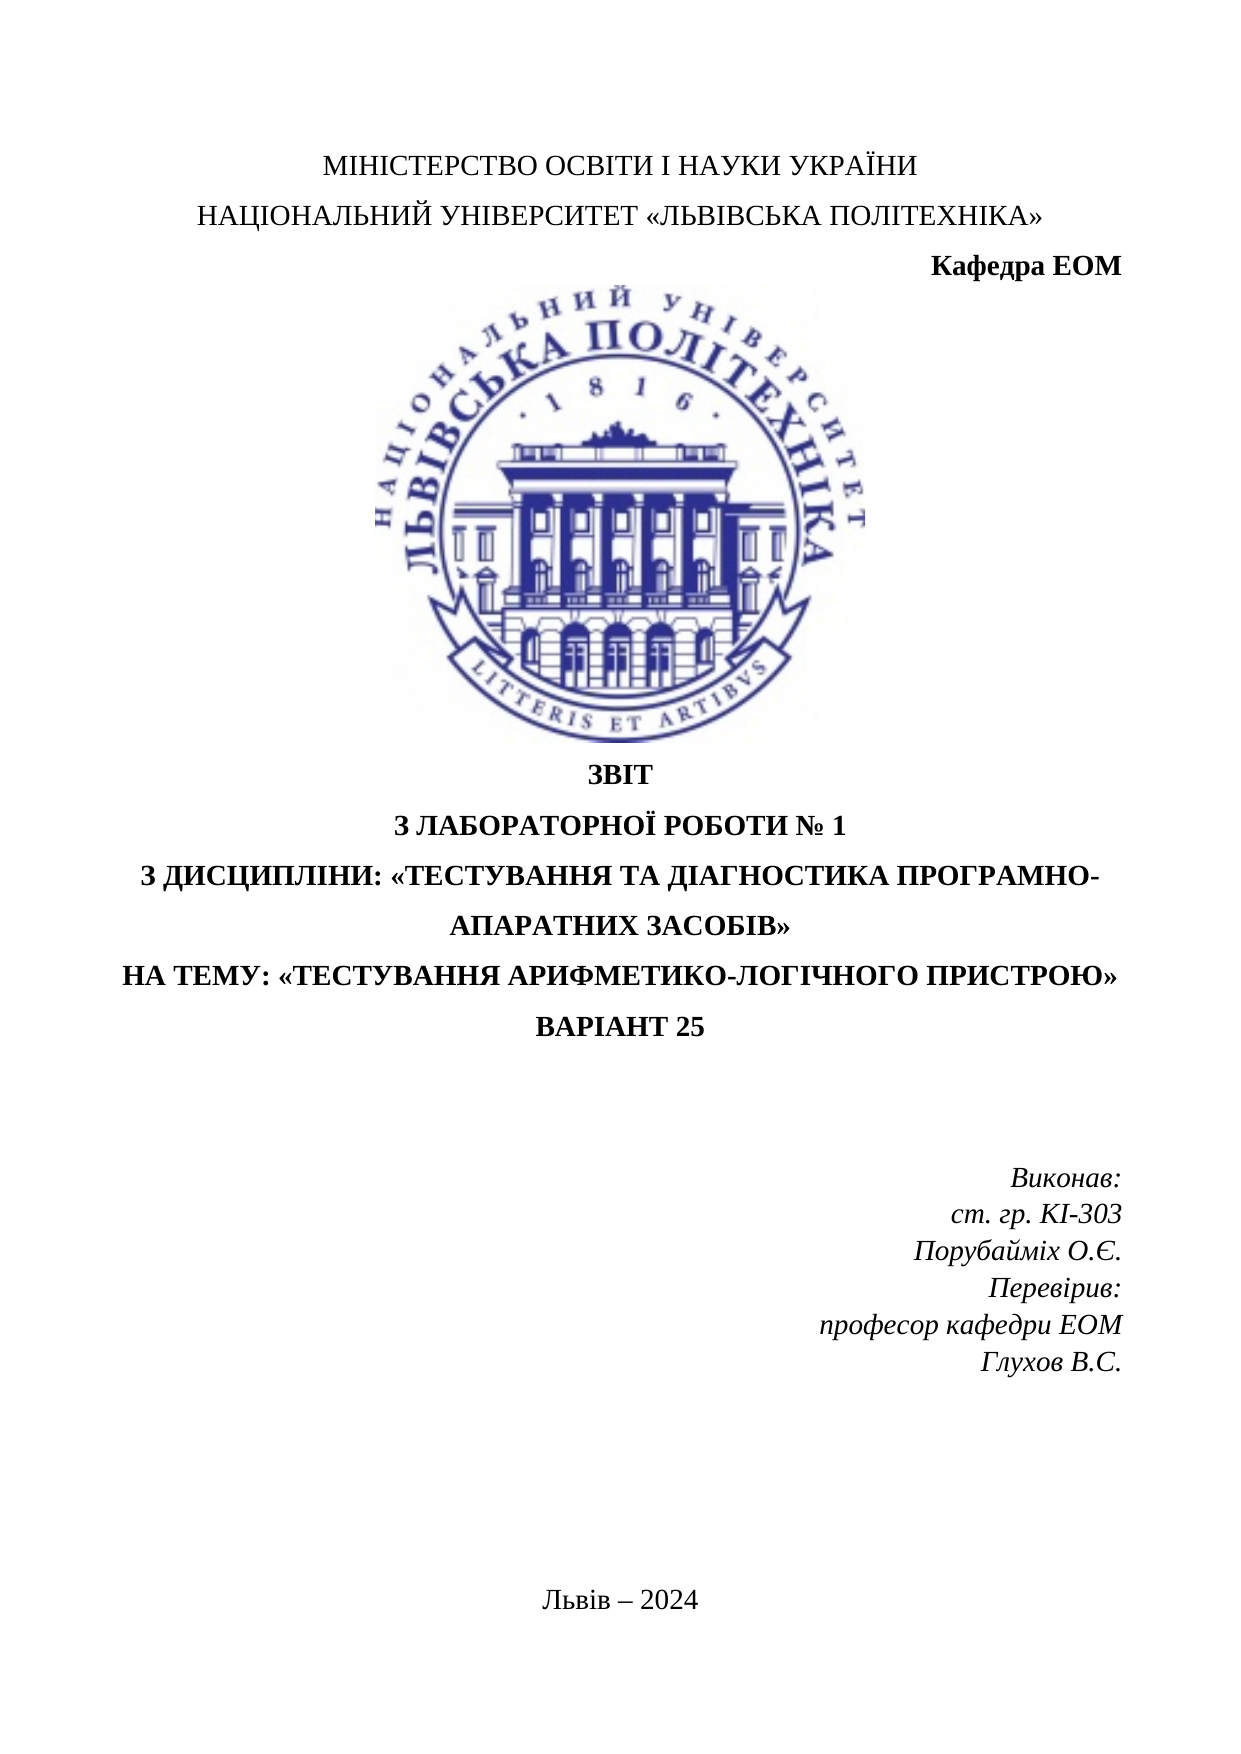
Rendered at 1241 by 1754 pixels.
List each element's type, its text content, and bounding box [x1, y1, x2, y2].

text Кафедра ЕОМ [118, 248, 1122, 282]
text Варіант 25 [118, 1009, 1122, 1042]
text Міністерство освіти і науки України [118, 148, 1122, 181]
text Львів – 2024 [118, 1582, 1122, 1616]
text з дисципліни: «Тестування та діагностика програмно-апаратних засобів» [118, 858, 1122, 942]
text Порубайміх О.Є. [118, 1233, 1122, 1267]
text Глухов В.С. [118, 1344, 1122, 1378]
picture [375, 285, 866, 743]
text на тему: «Тестування арифметико-логічного пристрою» [118, 958, 1122, 992]
text Виконав: [118, 1160, 1122, 1193]
text Перевірив: [118, 1270, 1122, 1304]
text Звіт [118, 757, 1122, 791]
text Національний університет «Львівська політехніка» [118, 198, 1122, 232]
text професор кафедри ЕОМ [118, 1307, 1122, 1341]
text з лабораторної роботи № 1 [118, 808, 1122, 841]
text ст. гр. КІ-303 [118, 1197, 1122, 1230]
